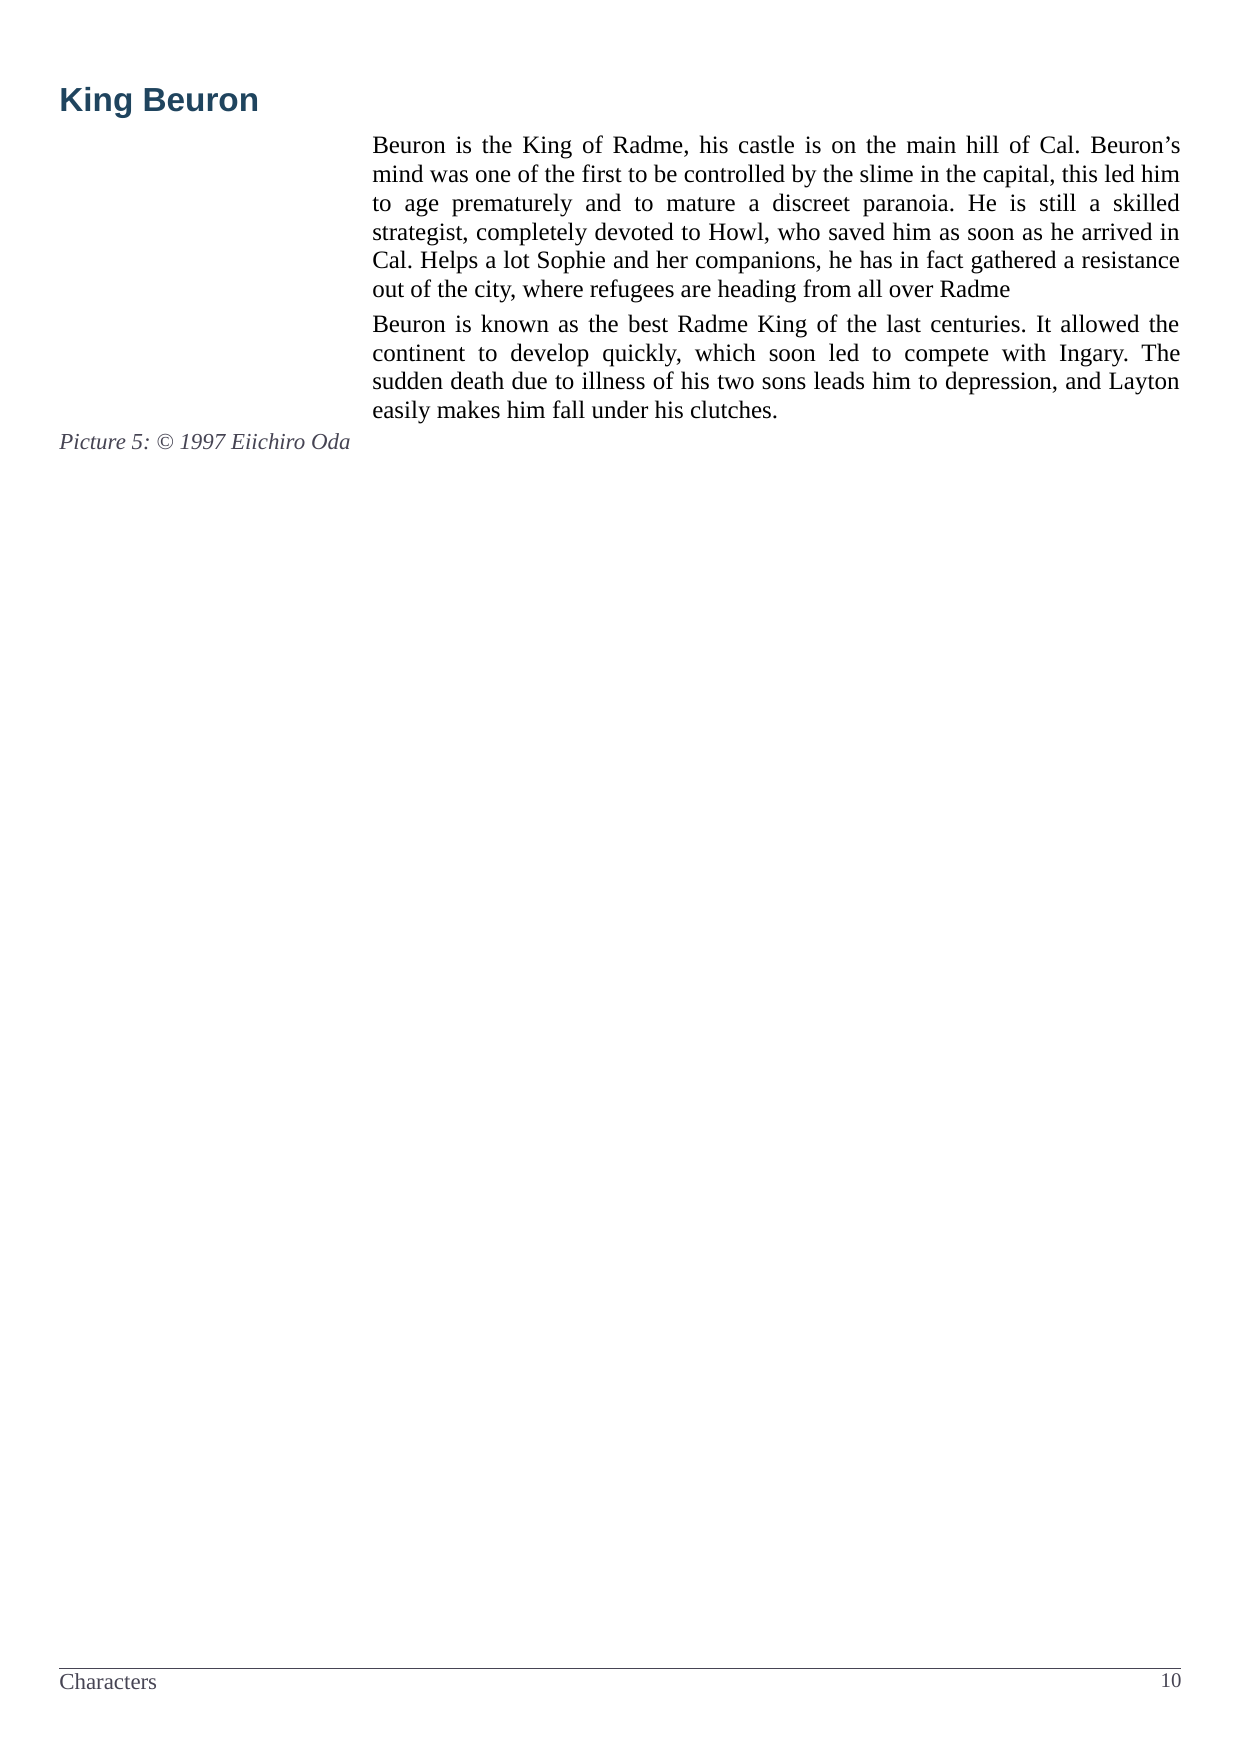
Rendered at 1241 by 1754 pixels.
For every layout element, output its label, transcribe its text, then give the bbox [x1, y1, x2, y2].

table_cell [59, 460, 354, 1057]
table_cell [354, 460, 372, 1057]
table_header Beuron is the King of Radme, his castle is on the main hill of Cal. Beuron’s mind was one of the first to be controlled by the slime in the capital, this led him to age prematurely and to mature a discreet paranoia. He is still a skilled strategist, completely devoted to Howl, who saved him as soon as he arrived in Cal. Helps a lot Sophie and her companions, he has in fact gathered a resistance out of the city, where refugees are heading from all over Radme Beuron is known as the best Radme King of the last centuries. It allowed the continent to develop quickly, which soon led to compete with Ingary. The sudden death due to illness of his two sons leads him to depression, and Layton easily makes him fall under his clutches. [372, 131, 1181, 460]
table_header [59, 131, 354, 460]
table_cell [372, 460, 1181, 1057]
subtitle King Beuron [59, 80, 1181, 118]
table_header [354, 131, 372, 460]
table_header [64, 435, 70, 442]
